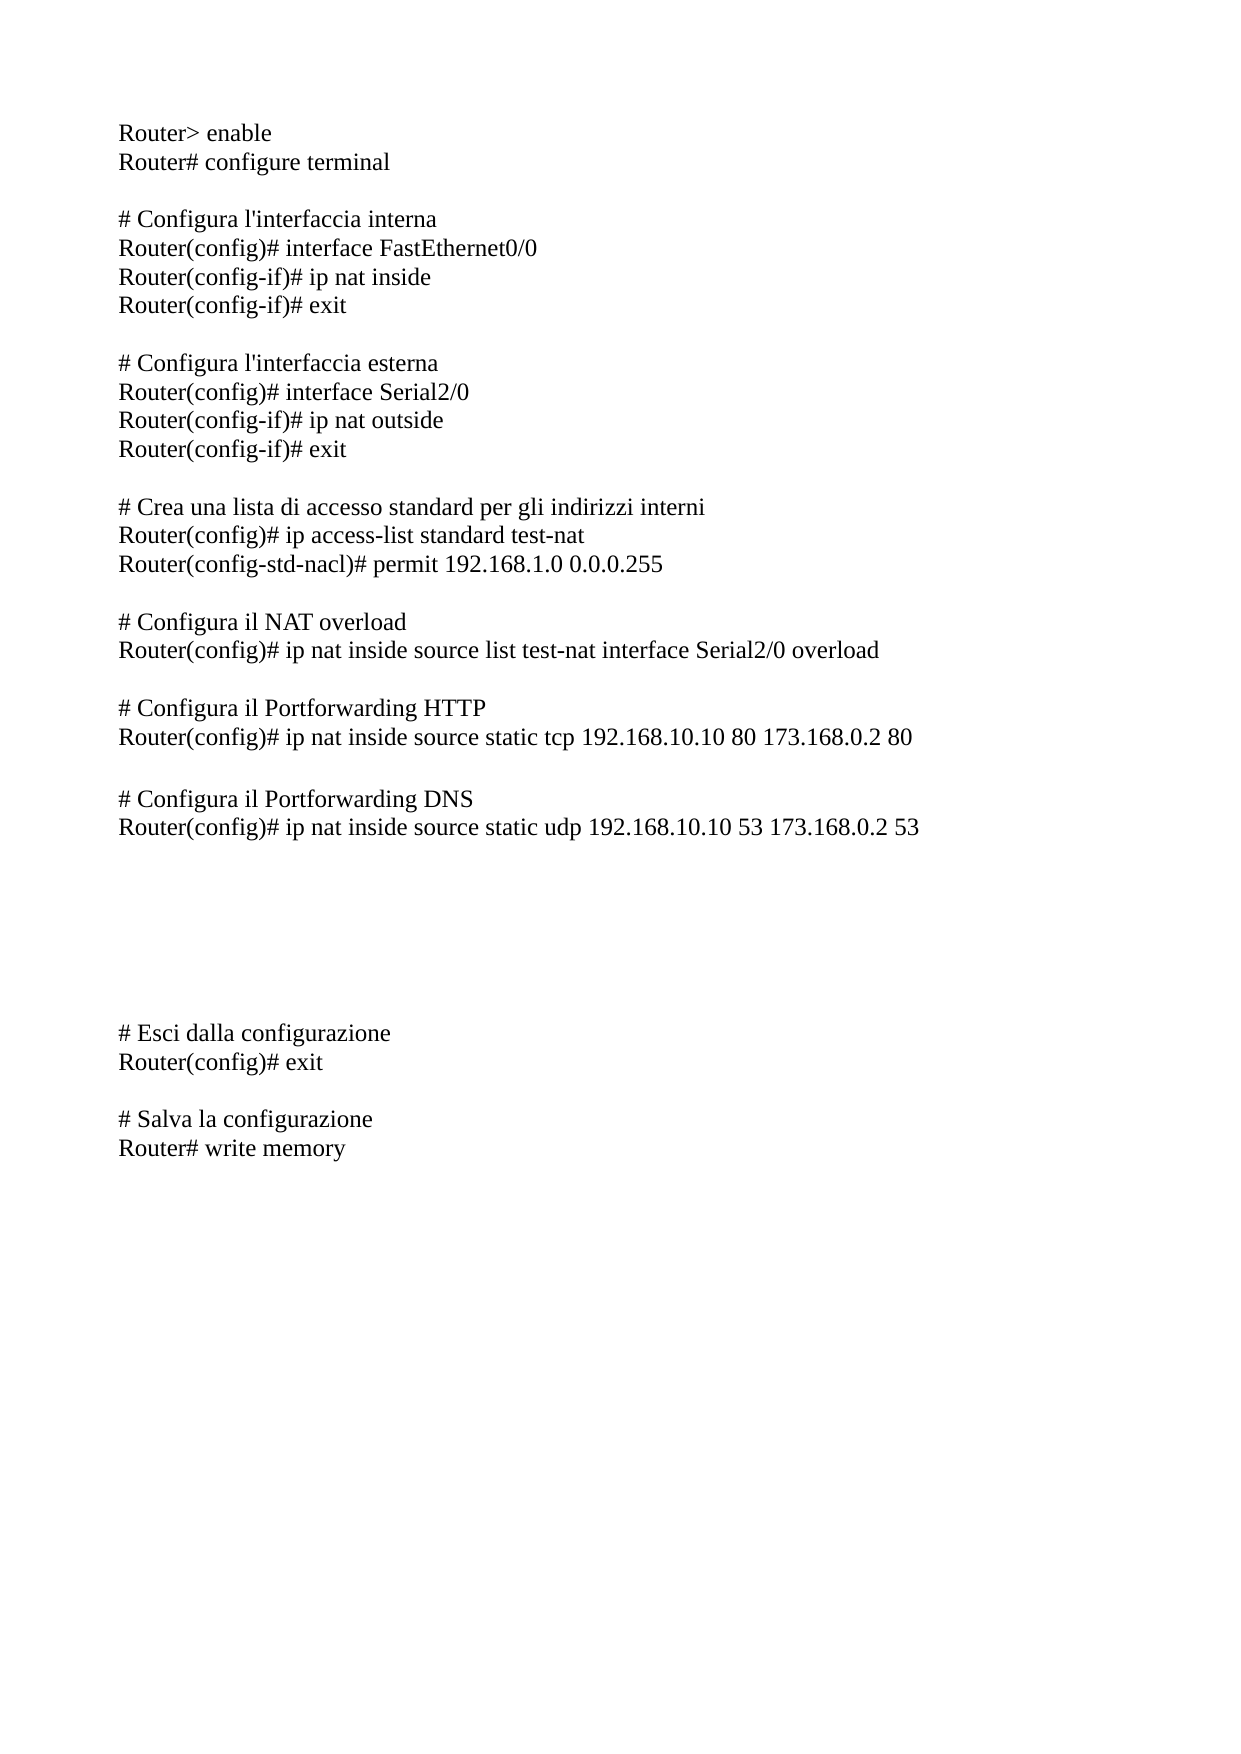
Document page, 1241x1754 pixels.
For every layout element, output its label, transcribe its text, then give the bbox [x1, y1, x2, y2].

text # Salva la configurazione [118, 1104, 1122, 1133]
text # Configura l'interfaccia interna [118, 204, 1122, 233]
text Router(config)# interface FastEthernet0/0 [118, 233, 1122, 262]
text Router(config)# interface Serial2/0 [118, 377, 1122, 406]
text Router(config)# exit [118, 1047, 1122, 1075]
text Router(config-if)# exit [118, 291, 1122, 319]
text Router(config)# ip access-list standard test-nat [118, 521, 1122, 549]
text Router(config-std-nacl)# permit 192.168.1.0 0.0.0.255 [118, 549, 1122, 578]
text # Esci dalla configurazione [118, 1018, 1122, 1047]
text Router(config-if)# ip nat outside [118, 406, 1122, 434]
text # Crea una lista di accesso standard per gli indirizzi interni [118, 492, 1122, 521]
text Router(config)# ip nat inside source static tcp 192.168.10.10 80 173.168.0.2 80 [118, 722, 1122, 751]
text # Configura il Portforwarding DNS [118, 784, 1122, 812]
text Router(config)# ip nat inside source list test-nat interface Serial2/0 overload [118, 636, 1122, 664]
text Router# configure terminal [118, 147, 1122, 176]
text Router> enable [118, 118, 1122, 147]
text Router(config-if)# exit [118, 434, 1122, 463]
text Router(config-if)# ip nat inside [118, 262, 1122, 291]
text Router(config)# ip nat inside source static udp 192.168.10.10 53 173.168.0.2 53 [118, 812, 1122, 841]
text # Configura l'interfaccia esterna [118, 348, 1122, 377]
text Router# write memory [118, 1133, 1122, 1162]
text # Configura il NAT overload [118, 607, 1122, 636]
text # Configura il Portforwarding HTTP [118, 693, 1122, 722]
